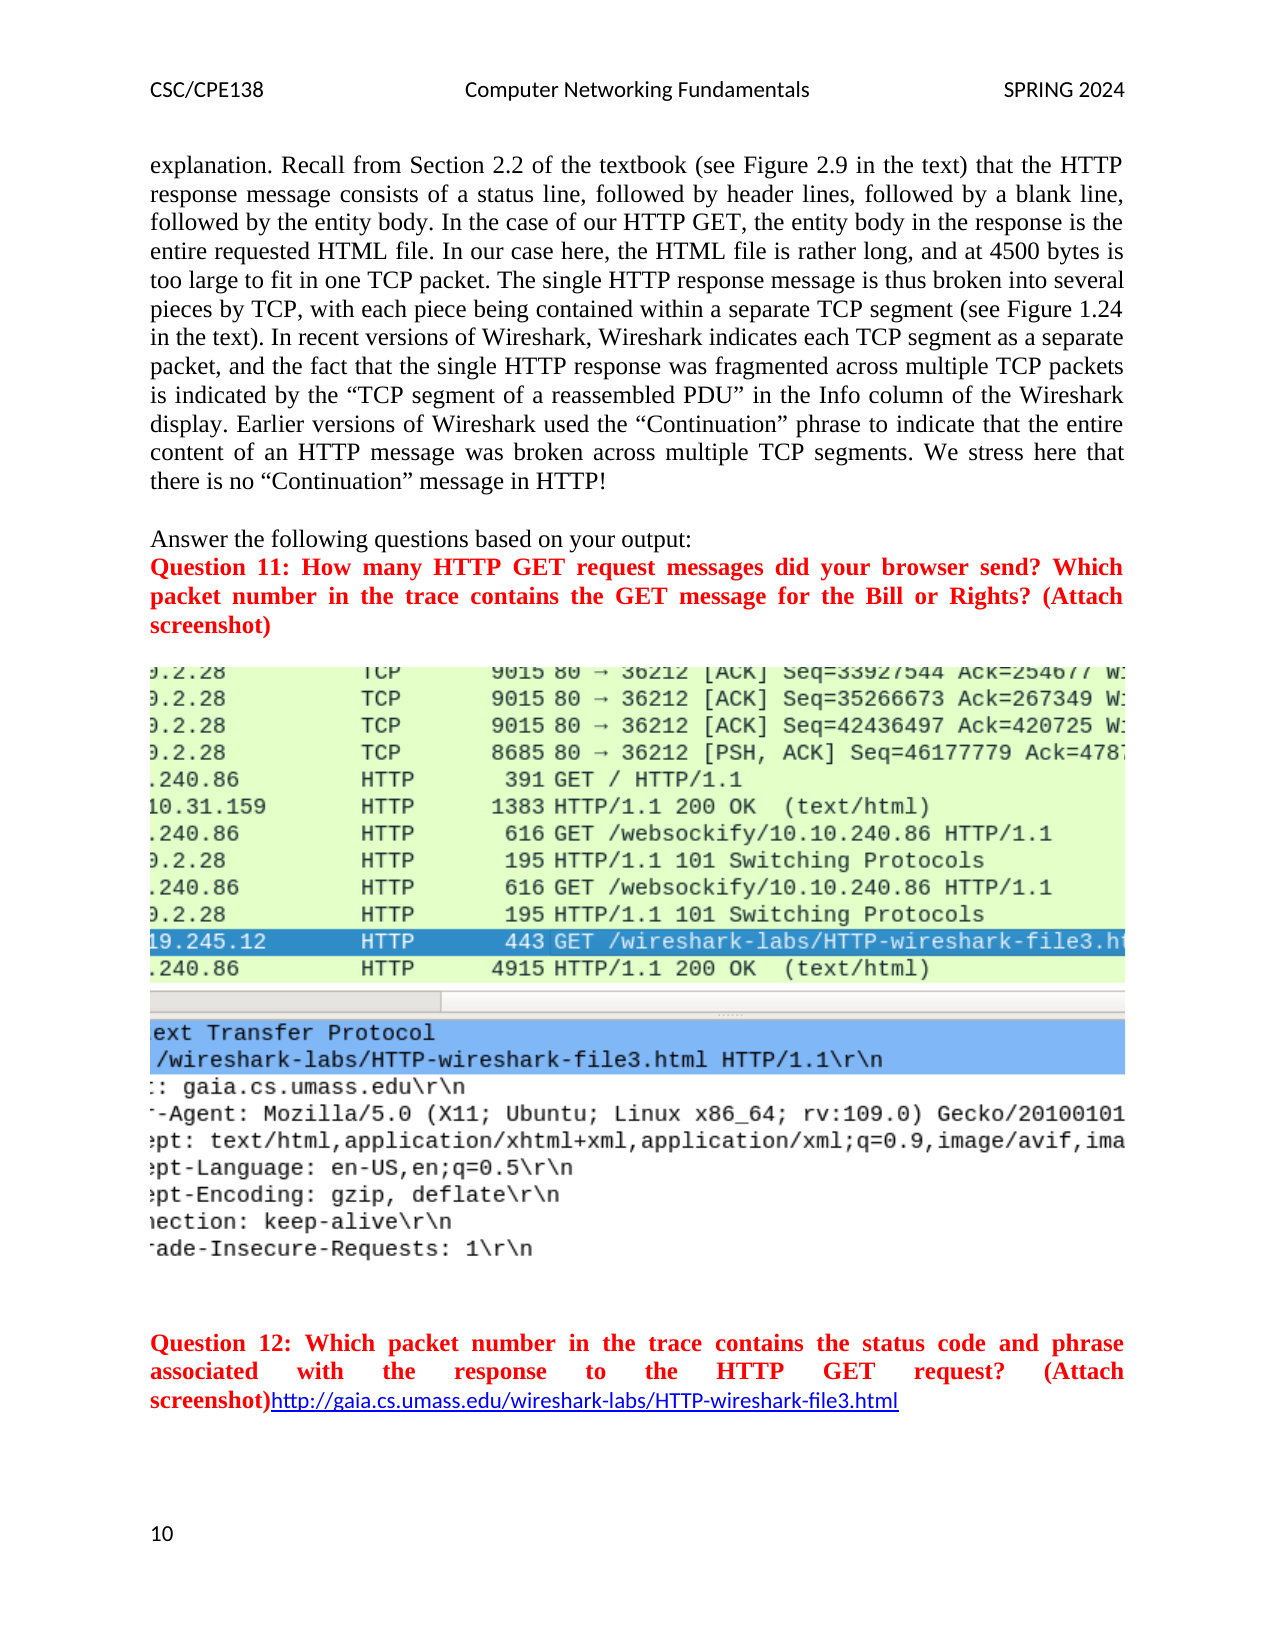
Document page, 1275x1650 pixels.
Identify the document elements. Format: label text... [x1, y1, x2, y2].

text Question 12: Which packet number in the trace contains the status code and phrase associated with the response to the HTTP GET request? (Attach screenshot)http://gaia.cs.umass.edu/wireshark-labs/HTTP-wireshark-file3.html [150, 1328, 1125, 1414]
text explanation. Recall from Section 2.2 of the textbook (see Figure 2.9 in the text) that the HTTP response message consists of a status line, followed by header lines, followed by a blank line, followed by the entity body. In the case of our HTTP GET, the entity body in the response is the entire requested HTML file. In our case here, the HTML file is rather long, and at 4500 bytes is too large to fit in one TCP packet. The single HTTP response message is thus broken into several pieces by TCP, with each piece being contained within a separate TCP segment (see Figure 1.24 in the text). In recent versions of Wireshark, Wireshark indicates each TCP segment as a separate packet, and the fact that the single HTTP response was fragmented across multiple TCP packets is indicated by the “TCP segment of a reassembled PDU” in the Info column of the Wireshark display. Earlier versions of Wireshark used the “Continuation” phrase to indicate that the entire content of an HTTP message was broken across multiple TCP segments. We stress here that there is no “Continuation” message in HTTP! [150, 150, 1125, 495]
picture [150, 667, 1125, 1271]
text Answer the following questions based on your output: [150, 524, 1125, 552]
text Question 11: How many HTTP GET request messages did your browser send? Which packet number in the trace contains the GET message for the Bill or Rights? (Attach screenshot) [150, 552, 1125, 639]
